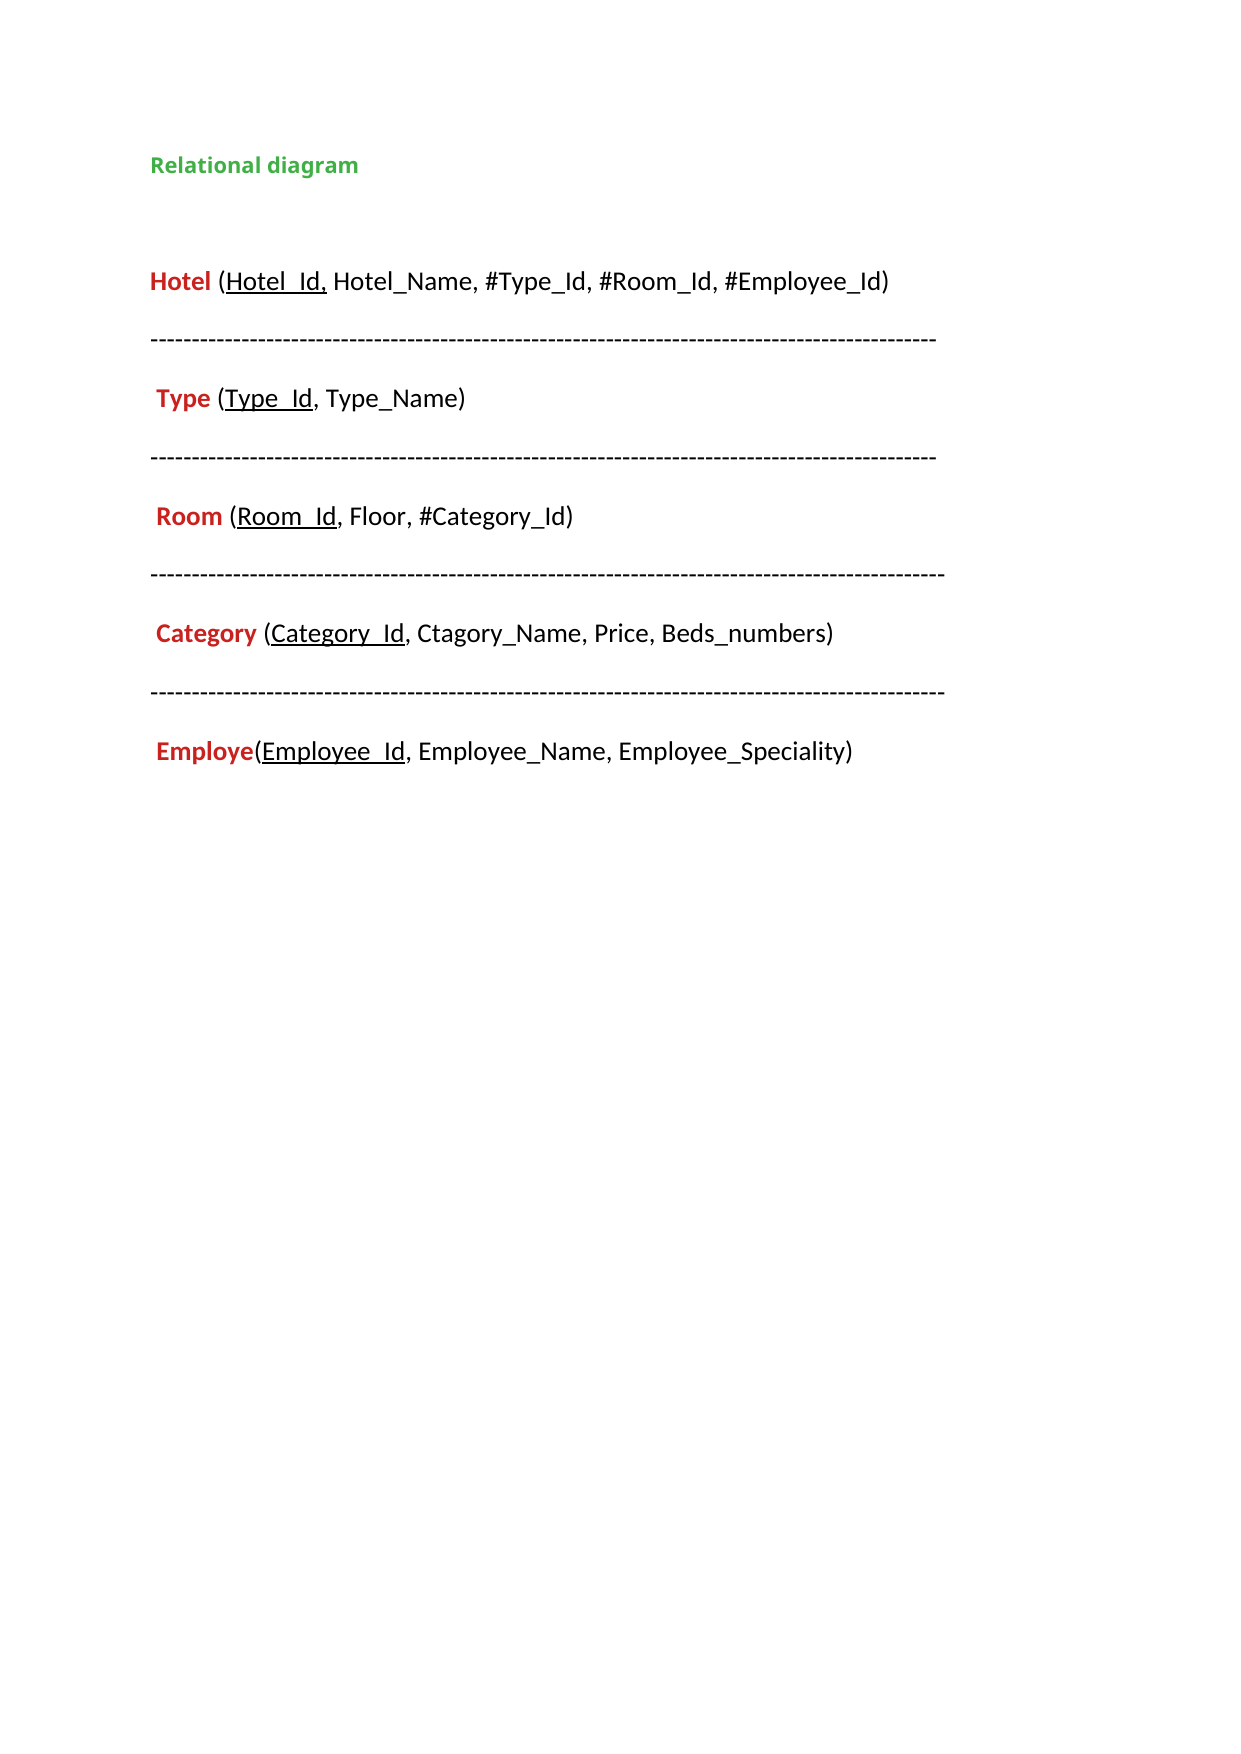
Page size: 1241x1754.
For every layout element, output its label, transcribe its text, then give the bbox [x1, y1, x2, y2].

text Relational diagram [150, 150, 1090, 180]
text ------------------------------------------------------------------------------------------------ [150, 675, 1090, 708]
text Employe(Employee_Id, Employee_Name, Employee_Speciality) [150, 734, 1090, 767]
text Room (Room_Id, Floor, #Category_Id) [150, 499, 1090, 532]
text Type (Type_Id, Type_Name) [150, 381, 1090, 414]
text ----------------------------------------------------------------------------------------------- [150, 440, 1090, 473]
text ----------------------------------------------------------------------------------------------- [150, 322, 1090, 356]
text ------------------------------------------------------------------------------------------------ [150, 557, 1090, 591]
text Hotel (Hotel_Id, Hotel_Name, #Type_Id, #Room_Id, #Employee_Id) [150, 264, 1090, 297]
text Category (Category_Id, Ctagory_Name, Price, Beds_numbers) [150, 616, 1090, 649]
